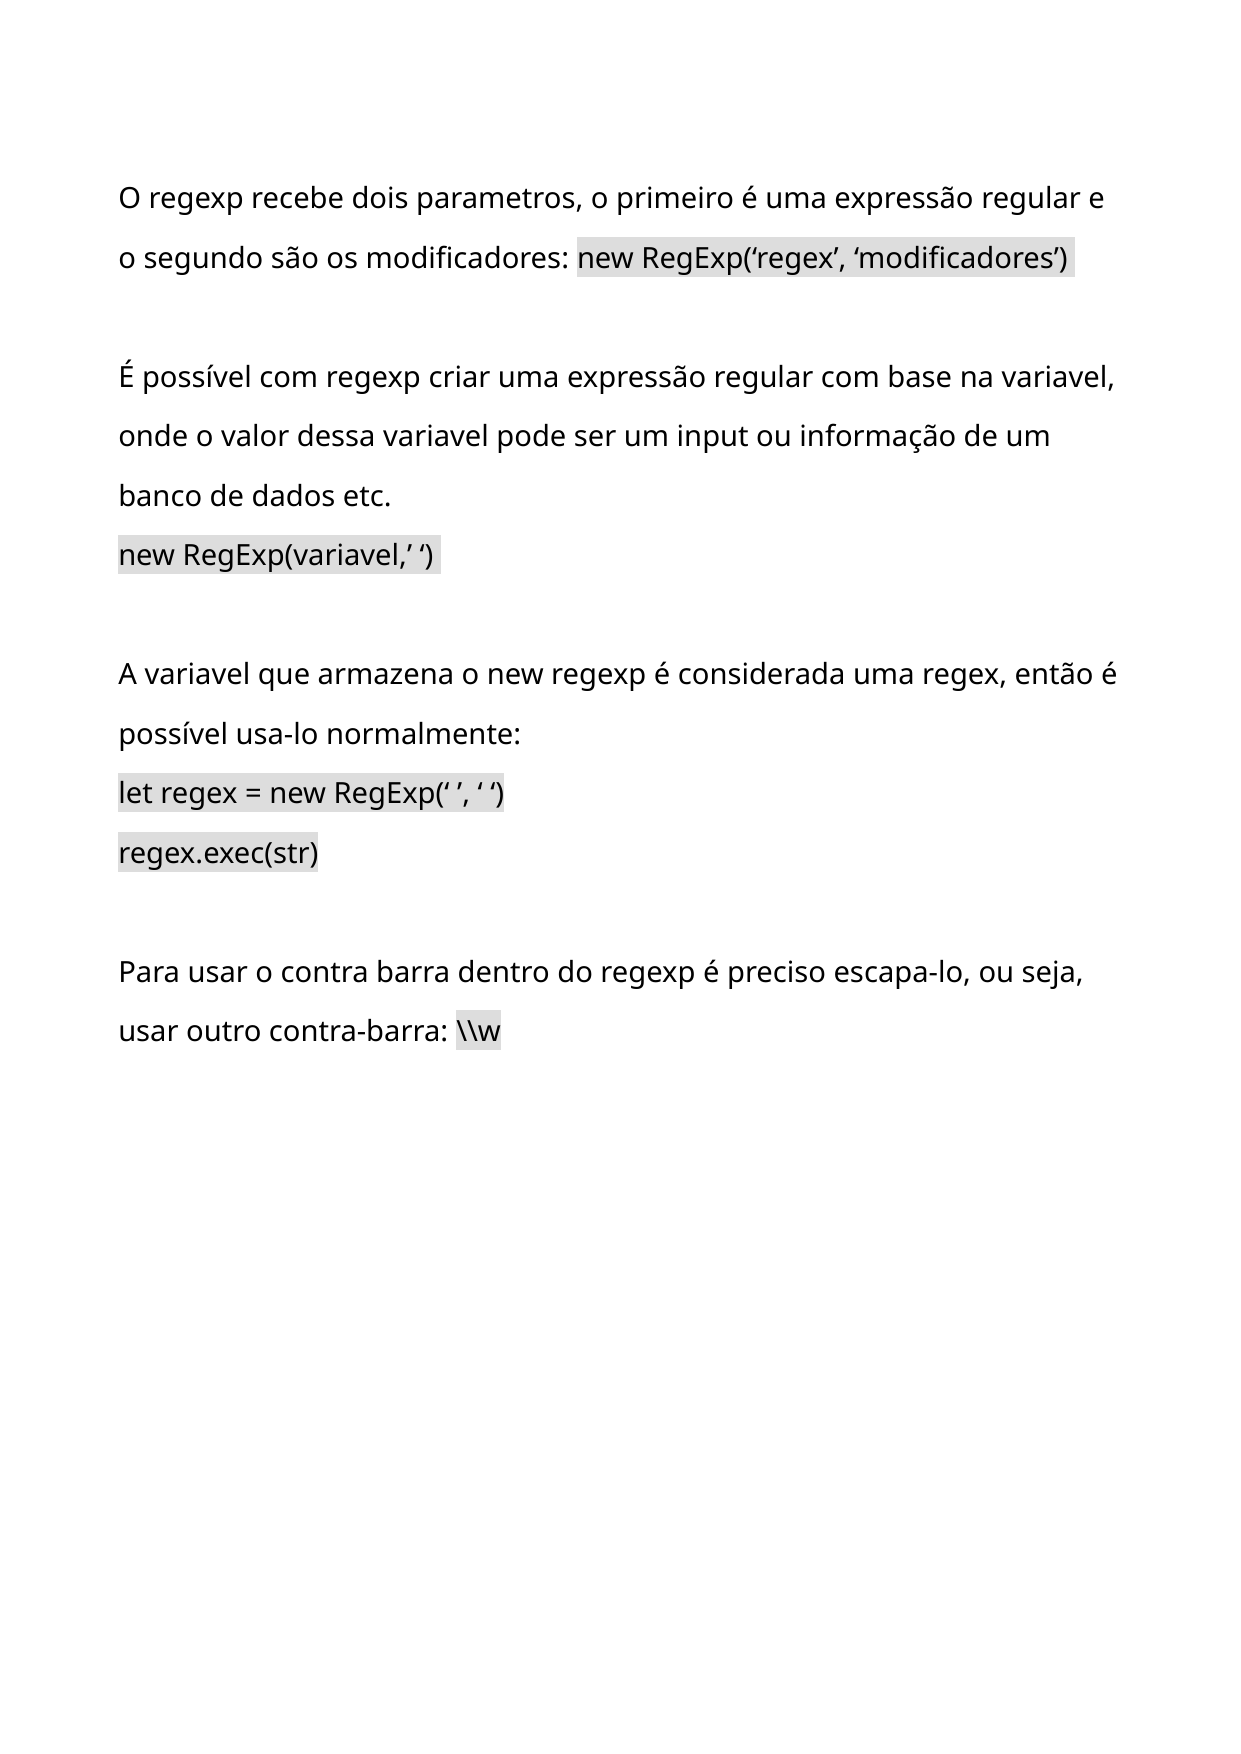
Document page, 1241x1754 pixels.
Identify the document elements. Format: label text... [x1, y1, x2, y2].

text É possível com regexp criar uma expressão regular com base na variavel, onde o valor dessa variavel pode ser um input ou informação de um banco de dados etc. [118, 356, 1122, 515]
text let regex = new RegExp(‘ ’, ‘ ‘) [118, 772, 1122, 812]
text regex.exec(str) [118, 832, 1122, 872]
text A variavel que armazena o new regexp é considerada uma regex, então é possível usa-lo normalmente: [118, 653, 1122, 753]
text new RegExp(variavel,’ ‘) [118, 534, 1122, 574]
text Para usar o contra barra dentro do regexp é preciso escapa-lo, ou seja, usar outro contra-barra: \\w [118, 951, 1122, 1050]
text O regexp recebe dois parametros, o primeiro é uma expressão regular e o segundo são os modificadores: new RegExp(‘regex’, ‘modificadores’) [118, 178, 1122, 277]
